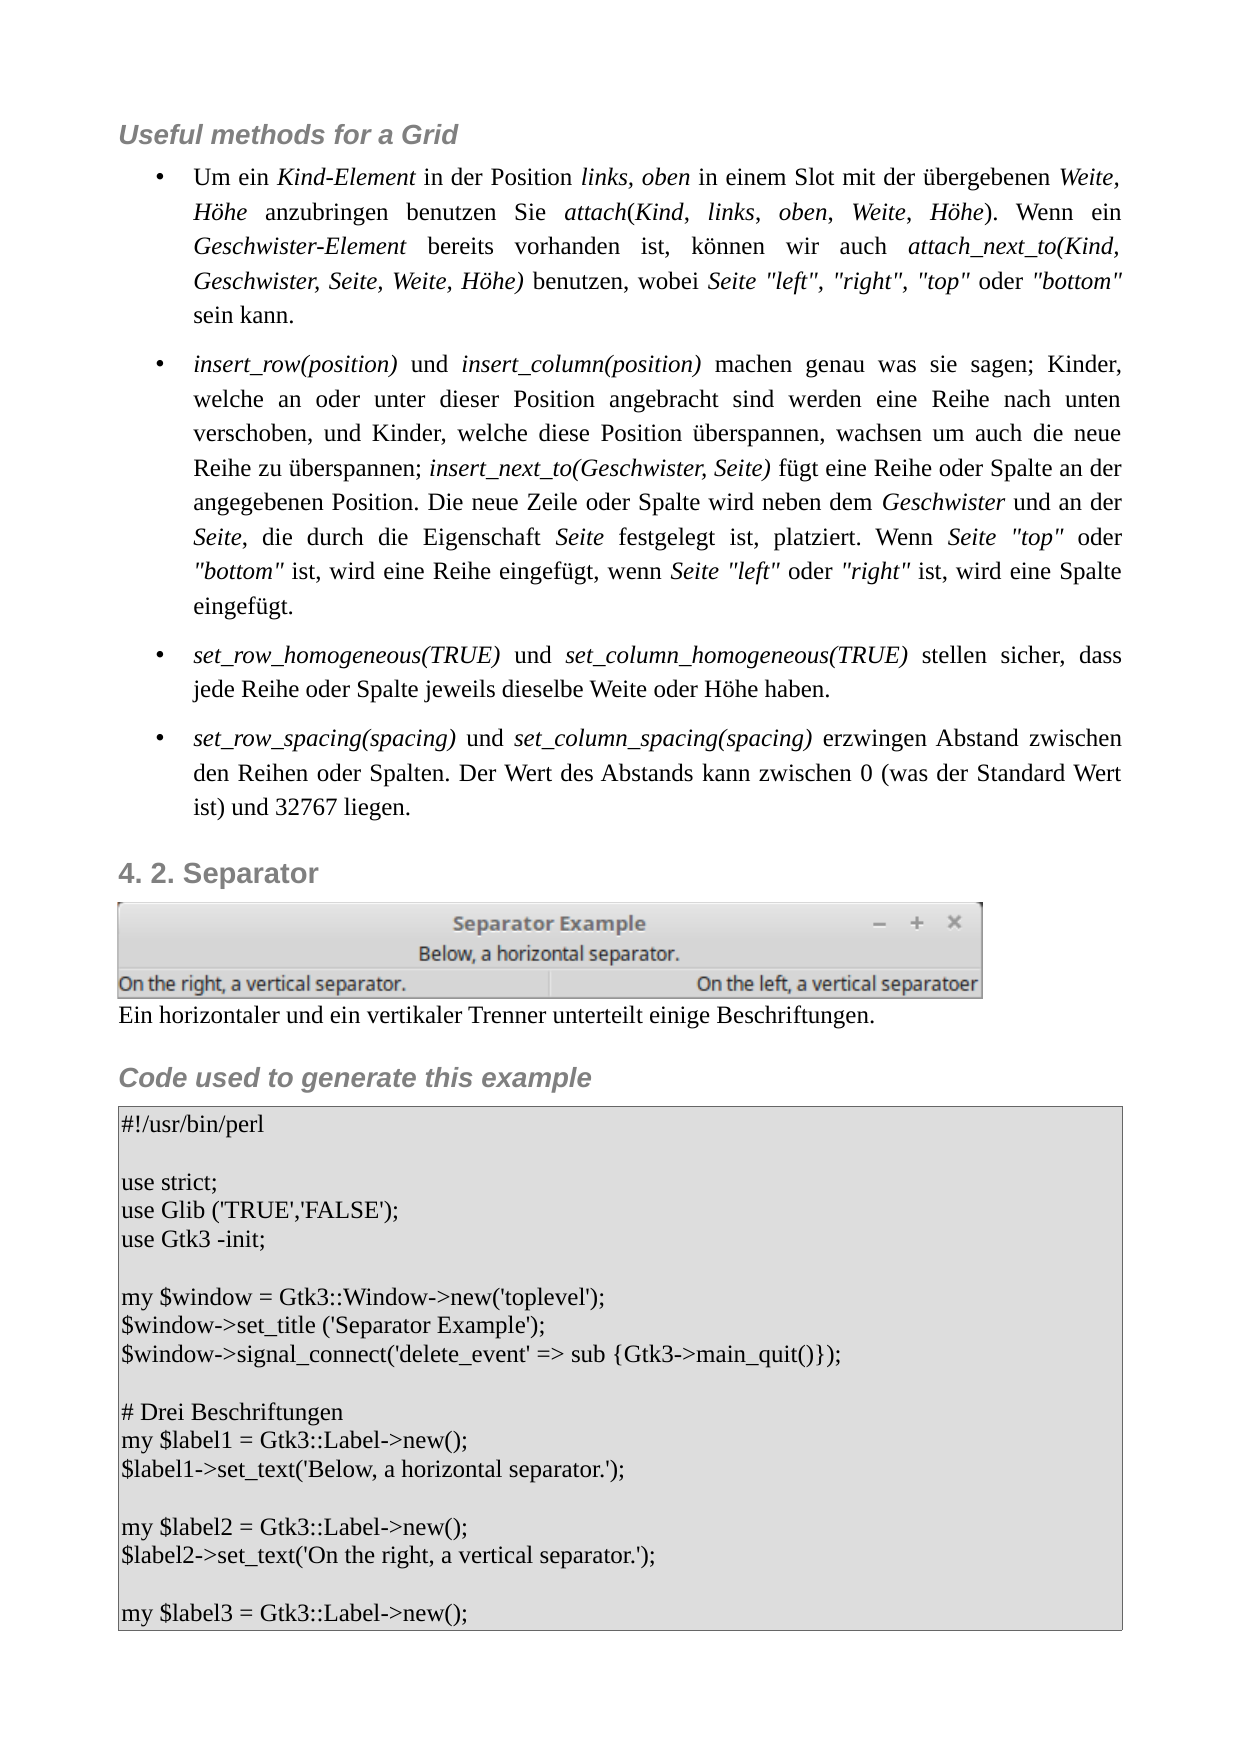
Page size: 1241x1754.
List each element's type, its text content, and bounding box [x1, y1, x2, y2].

text # Drei Beschriftungen [119, 1394, 1122, 1422]
subtitle Useful methods for a Grid [118, 118, 1122, 150]
text $window->signal_connect('delete_event' => sub {Gtk3->main_quit()}); [119, 1336, 1122, 1365]
text $window->set_title ('Separator Example'); [119, 1307, 1122, 1336]
picture [117, 902, 983, 999]
list set_row_homogeneous(TRUE) und set_column_homogeneous(TRUE) stellen sicher, dass jede Reihe oder Spalte jeweils dieselbe Weite oder Höhe haben. [156, 640, 1122, 703]
subtitle 4. 2. Separator [118, 856, 1122, 889]
text Ein horizontaler und ein vertikaler Trenner unterteilt einige Beschriftungen. [118, 1000, 1122, 1029]
text my $label3 = Gtk3::Label->new(); [119, 1595, 1122, 1630]
text $label2->set_text('On the right, a vertical separator.'); [119, 1537, 1122, 1566]
text use strict; [119, 1164, 1122, 1192]
text use Glib ('TRUE','FALSE'); [119, 1192, 1122, 1221]
subtitle Code used to generate this example [118, 1062, 1122, 1094]
list Um ein Kind-Element in der Position links, oben in einem Slot mit der übergebenen Weite, Höhe anzubringen benutzen Sie attach(Kind, links, oben, Weite, Höhe). Wenn ein Geschwister-Element bereits vorhanden ist, können wir auch attach_next_to(Kind, Geschwister, Seite, Weite, Höhe) benutzen, wobei Seite "left", "right", "top" oder "bottom" sein kann. [156, 162, 1122, 329]
text use Gtk3 -init; [119, 1221, 1122, 1250]
text my $label1 = Gtk3::Label->new(); [119, 1422, 1122, 1451]
list set_row_spacing(spacing) und set_column_spacing(spacing) erzwingen Abstand zwischen den Reihen oder Spalten. Der Wert des Abstands kann zwischen 0 (was der Standard Wert ist) und 32767 liegen. [156, 723, 1122, 821]
text $label1->set_text('Below, a horizontal separator.'); [119, 1451, 1122, 1480]
text my $label2 = Gtk3::Label->new(); [119, 1509, 1122, 1537]
list insert_row(position) und insert_column(position) machen genau was sie sagen; Kinder, welche an oder unter dieser Position angebracht sind werden eine Reihe nach unten verschoben, und Kinder, welche diese Position überspannen, wachsen um auch die neue Reihe zu überspannen; insert_next_to(Geschwister, Seite) fügt eine Reihe oder Spalte an der angegebenen Position. Die neue Zeile oder Spalte wird neben dem Geschwister und an der Seite, die durch die Eigenschaft Seite festgelegt ist, platziert. Wenn Seite "top" oder "bottom" ist, wird eine Reihe eingefügt, wenn Seite "left" oder "right" ist, wird eine Spalte eingefügt. [156, 349, 1122, 619]
text #!/usr/bin/perl [119, 1107, 1122, 1135]
text my $window = Gtk3::Window->new('toplevel'); [119, 1279, 1122, 1307]
